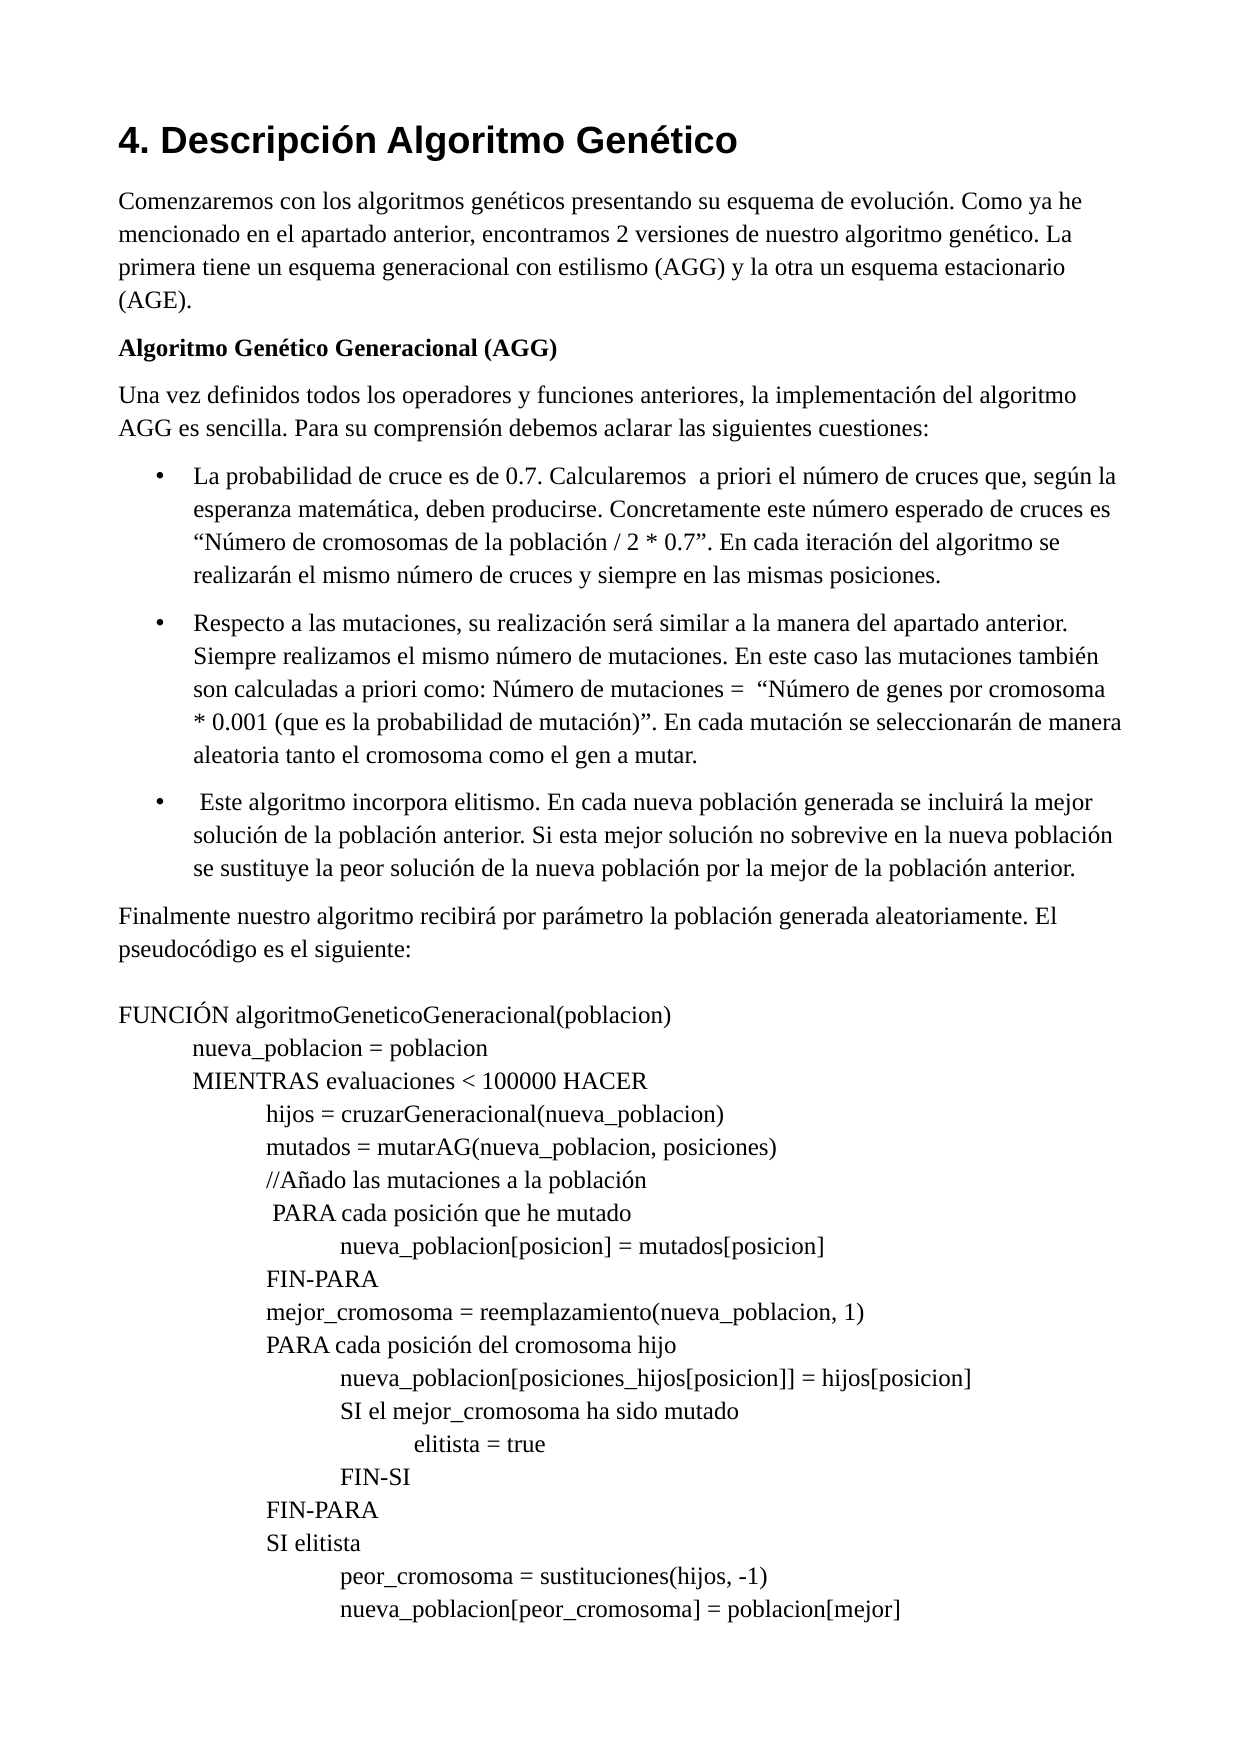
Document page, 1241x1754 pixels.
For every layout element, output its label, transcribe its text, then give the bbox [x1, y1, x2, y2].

text mejor_cromosoma = reemplazamiento(nueva_poblacion, 1) [118, 1297, 1122, 1326]
text Comenzaremos con los algoritmos genéticos presentando su esquema de evolución. Como ya he mencionado en el apartado anterior, encontramos 2 versiones de nuestro algoritmo genético. La primera tiene un esquema generacional con estilismo (AGG) y la otra un esquema estacionario (AGE). [118, 186, 1122, 314]
list Respecto a las mutaciones, su realización será similar a la manera del apartado anterior. Siempre realizamos el mismo número de mutaciones. En este caso las mutaciones también son calculadas a priori como: Número de mutaciones = “Número de genes por cromosoma * 0.001 (que es la probabilidad de mutación)”. En cada mutación se seleccionarán de manera aleatoria tanto el cromosoma como el gen a mutar. [156, 608, 1122, 768]
text hijos = cruzarGeneracional(nueva_poblacion) [118, 1099, 1122, 1128]
text Una vez definidos todos los operadores y funciones anteriores, la implementación del algoritmo AGG es sencilla. Para su comprensión debemos aclarar las siguientes cuestiones: [118, 380, 1122, 442]
text FUNCIÓN algoritmoGeneticoGeneracional(poblacion) [118, 1000, 1122, 1029]
list La probabilidad de cruce es de 0.7. Calcularemos a priori el número de cruces que, según la esperanza matemática, deben producirse. Concretamente este número esperado de cruces es “Número de cromosomas de la población / 2 * 0.7”. En cada iteración del algoritmo se realizarán el mismo número de cruces y siempre en las mismas posiciones. [156, 461, 1122, 589]
text nueva_poblacion = poblacion [118, 1033, 1122, 1062]
text mutados = mutarAG(nueva_poblacion, posiciones) [118, 1132, 1122, 1161]
text PARA cada posición que he mutado [118, 1198, 1122, 1227]
text nueva_poblacion[posiciones_hijos[posicion]] = hijos[posicion] [118, 1363, 1122, 1392]
list Este algoritmo incorpora elitismo. En cada nueva población generada se incluirá la mejor solución de la población anterior. Si esta mejor solución no sobrevive en la nueva población se sustituye la peor solución de la nueva población por la mejor de la población anterior. [156, 787, 1122, 882]
text peor_cromosoma = sustituciones(hijos, -1) [118, 1561, 1122, 1590]
text nueva_poblacion[peor_cromosoma] = poblacion[mejor] [118, 1594, 1122, 1623]
text FIN-PARA [118, 1495, 1122, 1524]
text PARA cada posición del cromosoma hijo [118, 1330, 1122, 1359]
text FIN-SI [118, 1462, 1122, 1491]
text MIENTRAS evaluaciones < 100000 HACER [118, 1066, 1122, 1095]
text nueva_poblacion[posicion] = mutados[posicion] [118, 1231, 1122, 1260]
text SI elitista [118, 1528, 1122, 1557]
text elitista = true [118, 1429, 1122, 1458]
text Finalmente nuestro algoritmo recibirá por parámetro la población generada aleatoriamente. El pseudocódigo es el siguiente: [118, 901, 1122, 963]
text SI el mejor_cromosoma ha sido mutado [118, 1396, 1122, 1425]
text //Añado las mutaciones a la población [118, 1165, 1122, 1194]
subtitle 4. Descripción Algoritmo Genético [118, 118, 1122, 162]
text Algoritmo Genético Generacional (AGG) [118, 333, 1122, 362]
text FIN-PARA [118, 1264, 1122, 1293]
